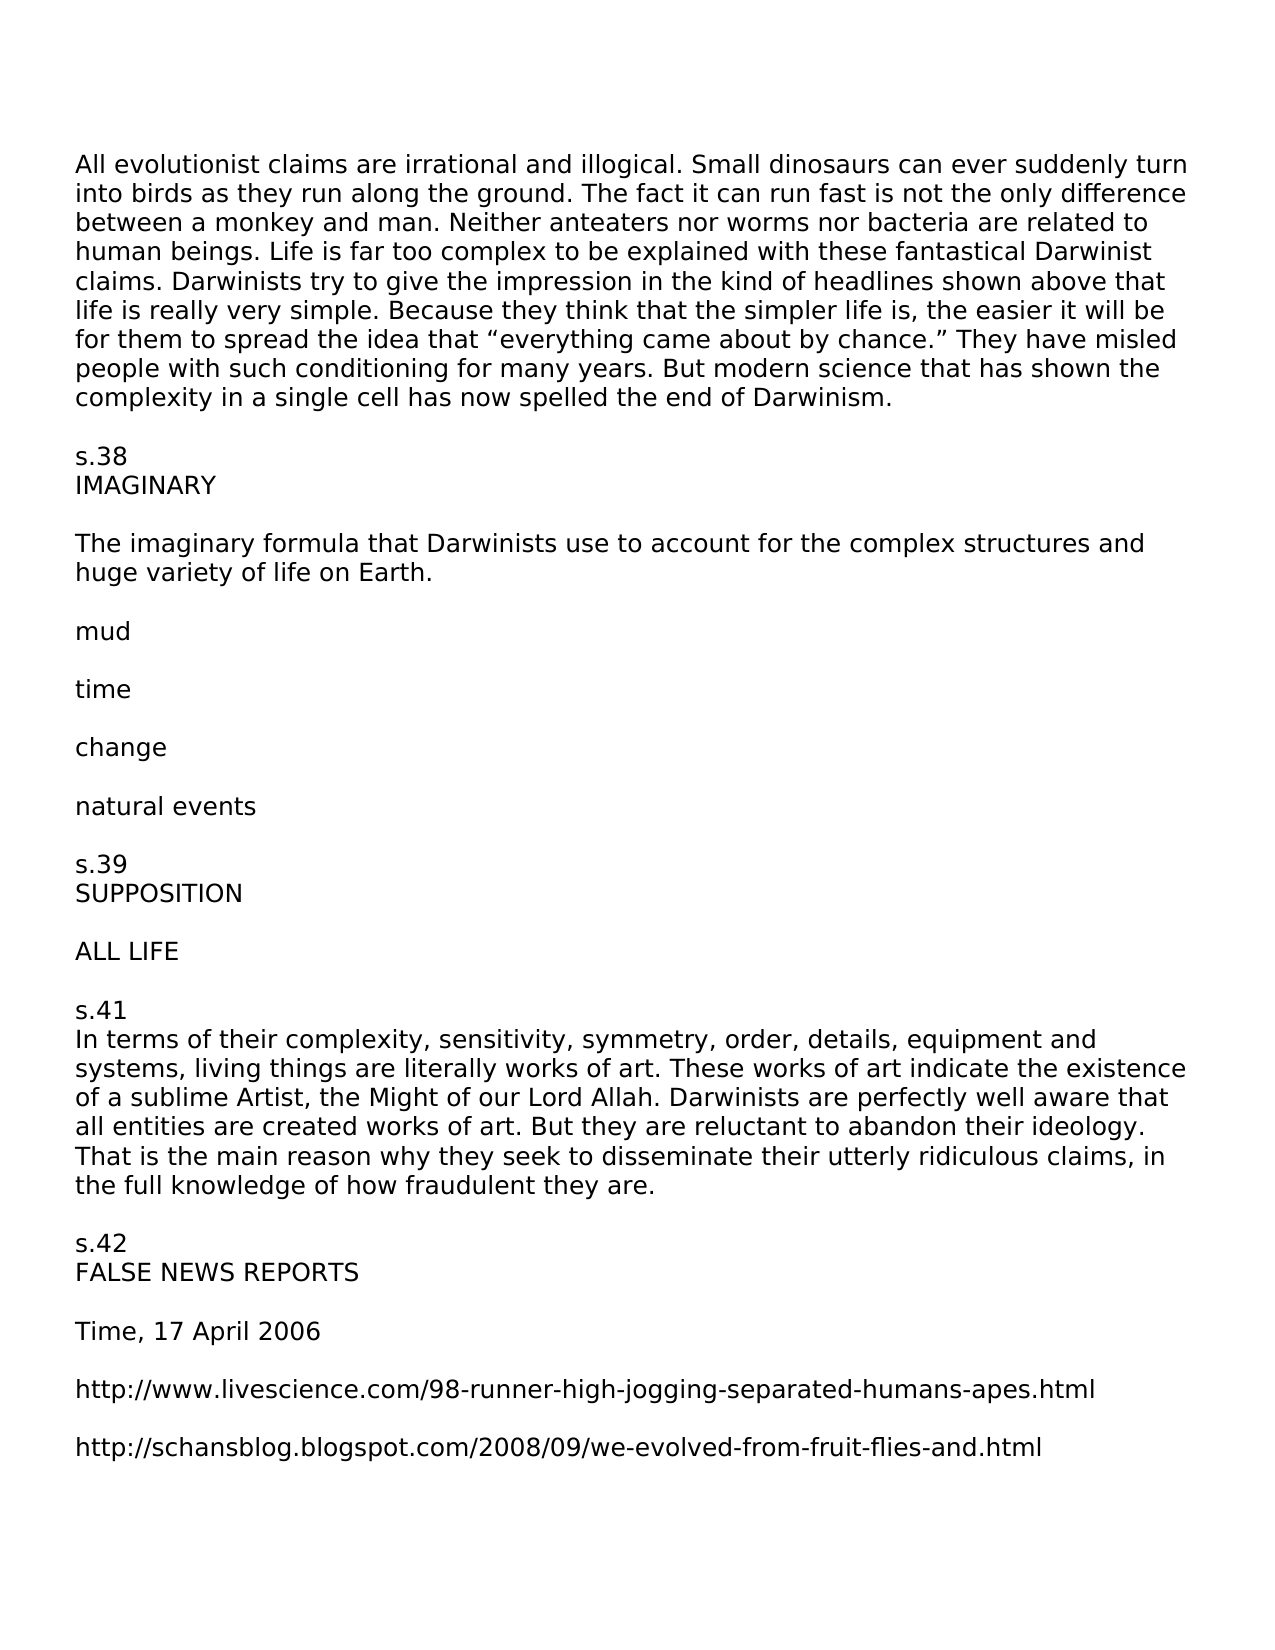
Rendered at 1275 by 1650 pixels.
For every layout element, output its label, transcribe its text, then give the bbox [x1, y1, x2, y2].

text s.38 [75, 442, 1200, 471]
text s.41 [75, 996, 1200, 1025]
text Time, 17 April 2006 [75, 1317, 1200, 1346]
text In terms of their complexity, sensitivity, symmetry, order, details, equipment and systems, living things are literally works of art. These works of art indicate the existence of a sublime Artist, the Might of our Lord Allah. Darwinists are perfectly well aware that all entities are created works of art. But they are reluctant to abandon their ideology. That is the main reason why they seek to disseminate their utterly ridiculous claims, in the full knowledge of how fraudulent they are. [75, 1025, 1200, 1200]
text time [75, 675, 1200, 704]
text mud [75, 617, 1200, 646]
text FALSE NEWS REPORTS [75, 1258, 1200, 1287]
text The imaginary formula that Darwinists use to account for the complex structures and huge variety of life on Earth. [75, 529, 1200, 587]
text s.39 [75, 850, 1200, 879]
text http://schansblog.blogspot.com/2008/09/we-evolved-from-fruit-flies-and.html [75, 1433, 1200, 1462]
text s.42 [75, 1229, 1200, 1258]
text IMAGINARY [75, 471, 1200, 500]
text natural events [75, 792, 1200, 821]
text change [75, 733, 1200, 762]
text ALL LIFE [75, 937, 1200, 967]
text All evolutionist claims are irrational and illogical. Small dinosaurs can ever suddenly turn into birds as they run along the ground. The fact it can run fast is not the only difference between a monkey and man. Neither anteaters nor worms nor bacteria are related to human beings. Life is far too complex to be explained with these fantastical Darwinist claims. Darwinists try to give the impression in the kind of headlines shown above that life is really very simple. Because they think that the simpler life is, the easier it will be for them to spread the idea that “everything came about by chance.” They have misled people with such conditioning for many years. But modern science that has shown the complexity in a single cell has now spelled the end of Darwinism. [75, 150, 1200, 412]
text SUPPOSITION [75, 879, 1200, 908]
text http://www.livescience.com/98-runner-high-jogging-separated-humans-apes.html [75, 1375, 1200, 1404]
